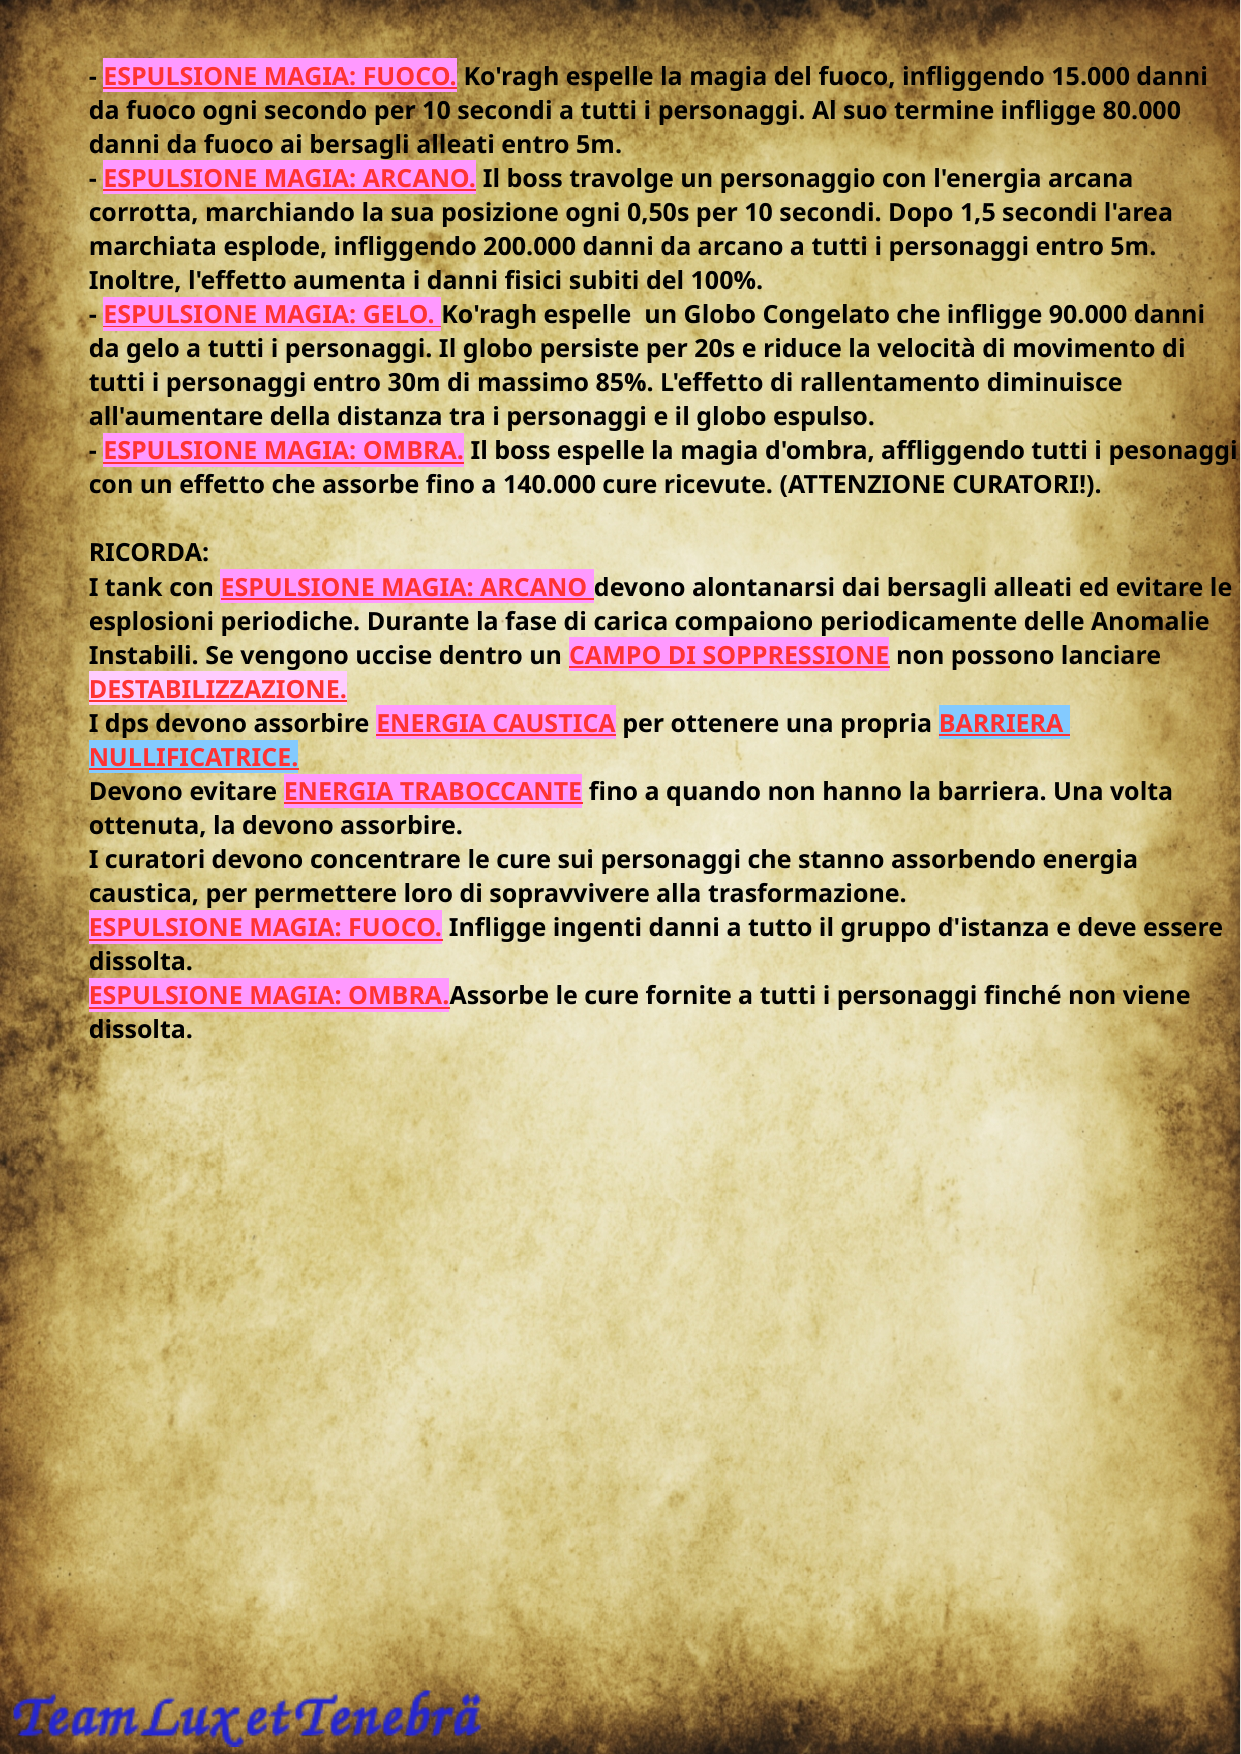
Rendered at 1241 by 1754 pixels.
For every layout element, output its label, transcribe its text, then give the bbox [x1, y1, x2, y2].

text I curatori devono concentrare le cure sui personaggi che stanno assorbendo energia caustica, per permettere loro di sopravvivere alla trasformazione. [88, 842, 1240, 910]
text - ESPULSIONE MAGIA: FUOCO. Ko'ragh espelle la magia del fuoco, infliggendo 15.000 danni da fuoco ogni secondo per 10 secondi a tutti i personaggi. Al suo termine infligge 80.000 danni da fuoco ai bersagli alleati entro 5m. [88, 58, 1240, 160]
text ESPULSIONE MAGIA: OMBRA.Assorbe le cure fornite a tutti i personaggi finché non viene dissolta. [88, 978, 1240, 1046]
picture [0, 0, 1241, 1754]
text Devono evitare ENERGIA TRABOCCANTE fino a quando non hanno la barriera. Una volta ottenuta, la devono assorbire. [88, 773, 1240, 842]
text RICORDA: [88, 535, 1240, 569]
text I dps devono assorbire ENERGIA CAUSTICA per ottenere una propria BARRIERA NULLIFICATRICE. [88, 705, 1240, 773]
text ESPULSIONE MAGIA: FUOCO. Infligge ingenti danni a tutto il gruppo d'istanza e deve essere dissolta. [88, 910, 1240, 978]
text - ESPULSIONE MAGIA: GELO. Ko'ragh espelle un Globo Congelato che infligge 90.000 danni da gelo a tutti i personaggi. Il globo persiste per 20s e riduce la velocità di movimento di tutti i personaggi entro 30m di massimo 85%. L'effetto di rallentamento diminuisce all'aumentare della distanza tra i personaggi e il globo espulso. [88, 297, 1240, 433]
text I tank con ESPULSIONE MAGIA: ARCANO devono alontanarsi dai bersagli alleati ed evitare le esplosioni periodiche. Durante la fase di carica compaiono periodicamente delle Anomalie Instabili. Se vengono uccise dentro un CAMPO DI SOPPRESSIONE non possono lanciare DESTABILIZZAZIONE. [88, 569, 1240, 705]
text - ESPULSIONE MAGIA: OMBRA. Il boss espelle la magia d'ombra, affliggendo tutti i pesonaggi con un effetto che assorbe fino a 140.000 cure ricevute. (ATTENZIONE CURATORI!). [88, 433, 1240, 501]
text - ESPULSIONE MAGIA: ARCANO. Il boss travolge un personaggio con l'energia arcana corrotta, marchiando la sua posizione ogni 0,50s per 10 secondi. Dopo 1,5 secondi l'area marchiata esplode, infliggendo 200.000 danni da arcano a tutti i personaggi entro 5m. Inoltre, l'effetto aumenta i danni fisici subiti del 100%. [88, 160, 1240, 297]
